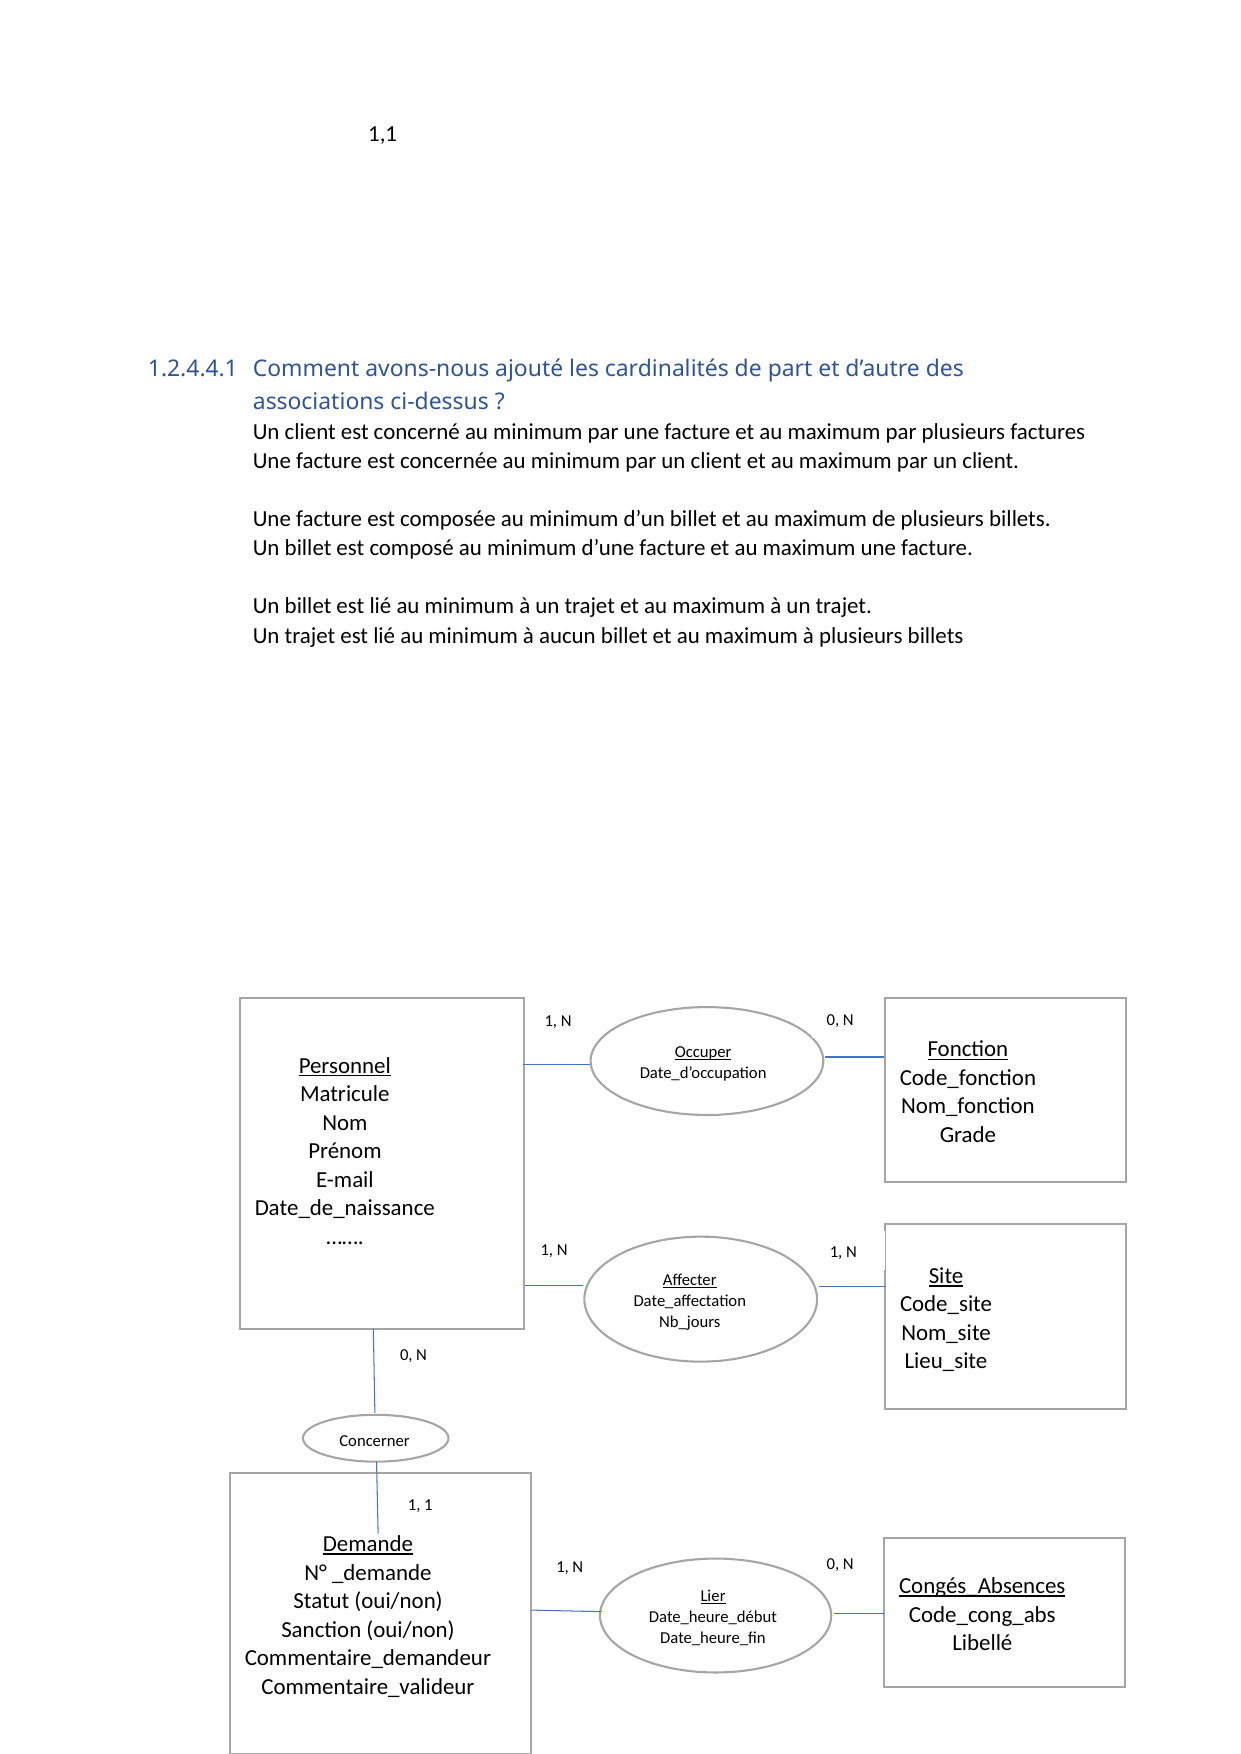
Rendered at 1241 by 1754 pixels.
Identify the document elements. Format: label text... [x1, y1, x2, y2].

text Un billet est composé au minimum d’une facture et au maximum une facture. [179, 533, 1093, 562]
text Une facture est concernée au minimum par un client et au maximum par un client. [179, 446, 1093, 474]
text 1,1 [148, 119, 1093, 147]
text Une facture est composée au minimum d’un billet et au maximum de plusieurs billets. [179, 504, 1093, 532]
text Un trajet est lié au minimum à aucun billet et au maximum à plusieurs billets [179, 621, 1093, 649]
text Un client est concerné au minimum par une facture et au maximum par plusieurs factures [179, 417, 1093, 445]
text Un billet est lié au minimum à un trajet et au maximum à un trajet. [179, 592, 1093, 620]
subtitle Comment avons-nous ajouté les cardinalités de part et d’autre des associations ci-dessus ? [148, 352, 1093, 416]
